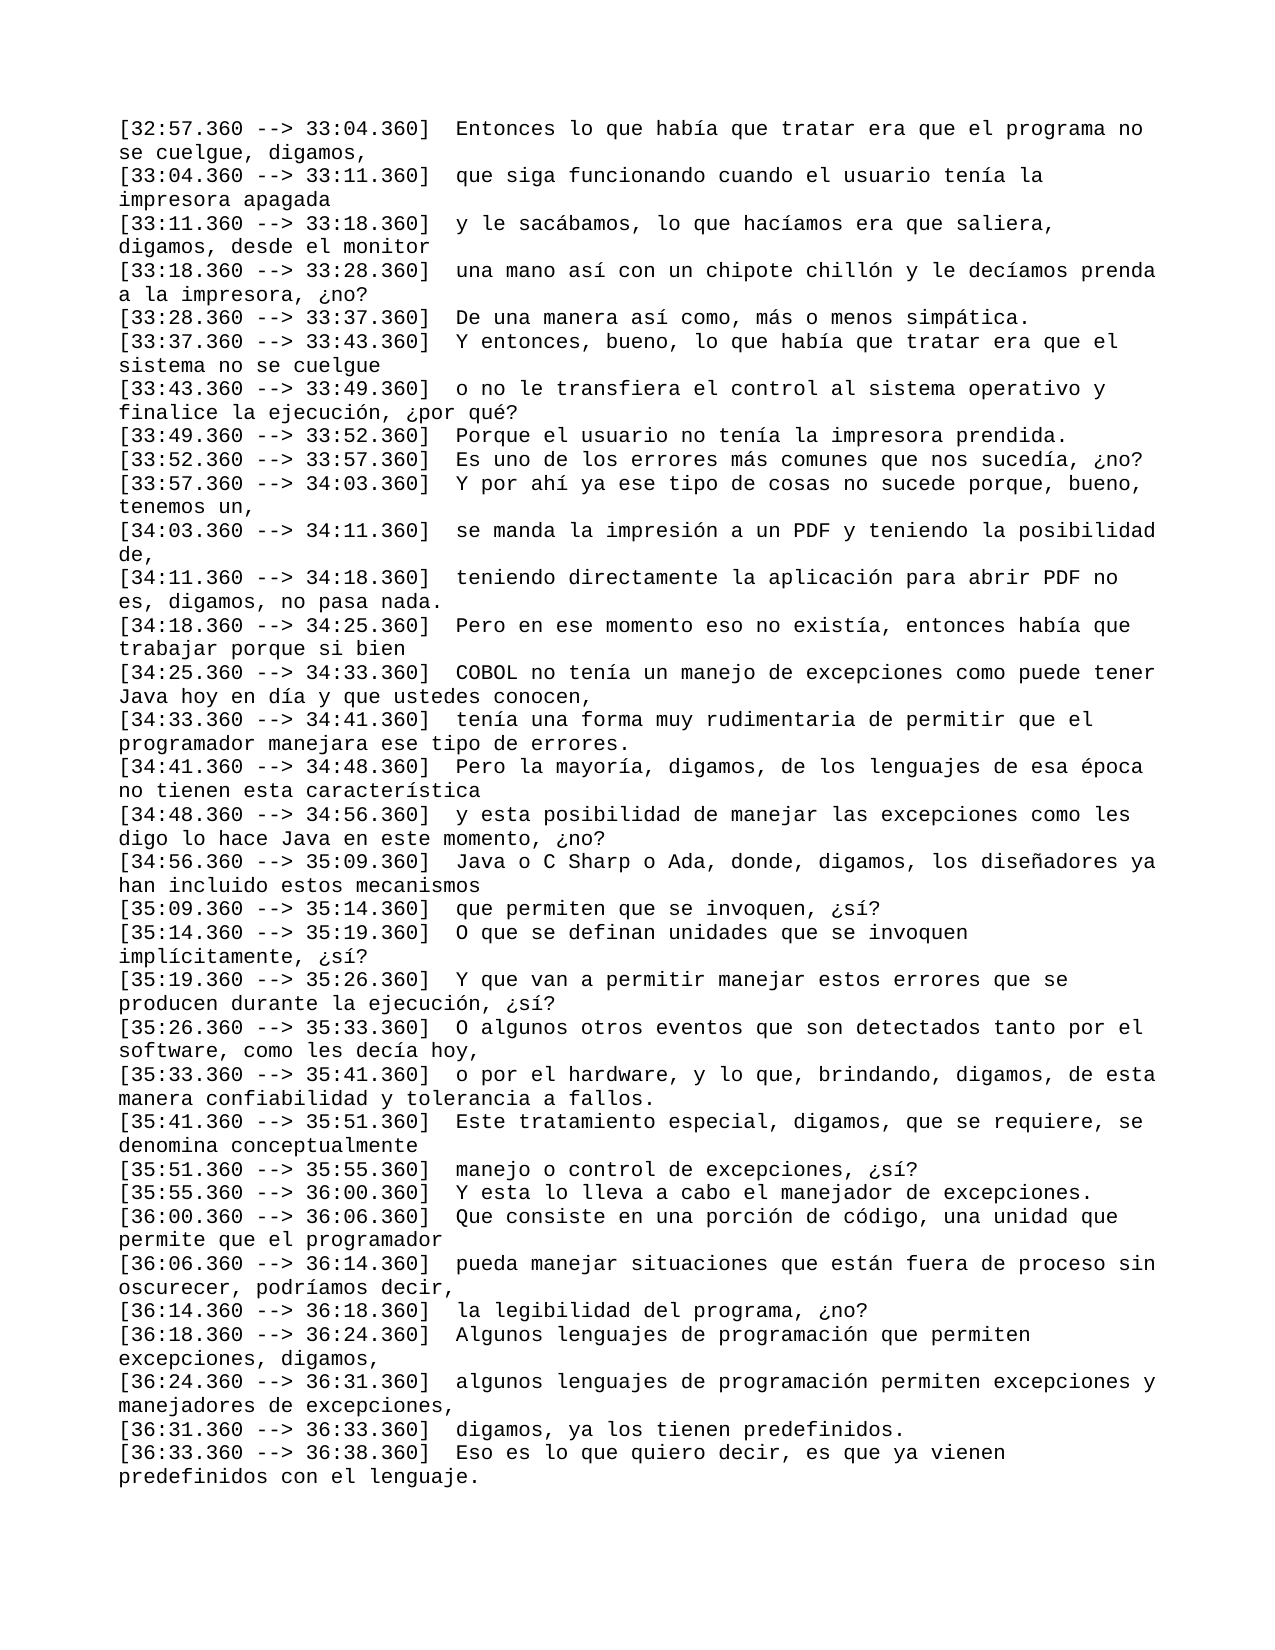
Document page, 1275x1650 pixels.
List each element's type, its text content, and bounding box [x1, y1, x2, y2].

text [33:28.360 --> 33:37.360] De una manera así como, más o menos simpática. [118, 307, 1157, 331]
text [34:03.360 --> 34:11.360] se manda la impresión a un PDF y teniendo la posibilidad de, [118, 520, 1157, 567]
text [33:57.360 --> 34:03.360] Y por ahí ya ese tipo de cosas no sucede porque, bueno, tenemos un, [118, 473, 1157, 520]
text [33:49.360 --> 33:52.360] Porque el usuario no tenía la impresora prendida. [118, 426, 1157, 449]
text [36:00.360 --> 36:06.360] Que consiste en una porción de código, una unidad que permite que el programador [118, 1206, 1157, 1253]
text [36:24.360 --> 36:31.360] algunos lenguajes de programación permiten excepciones y manejadores de excepciones, [118, 1371, 1157, 1419]
text [36:18.360 --> 36:24.360] Algunos lenguajes de programación que permiten excepciones, digamos, [118, 1324, 1157, 1371]
text [34:56.360 --> 35:09.360] Java o C Sharp o Ada, donde, digamos, los diseñadores ya han incluido estos mecanismos [118, 851, 1157, 898]
text [34:48.360 --> 34:56.360] y esta posibilidad de manejar las excepciones como les digo lo hace Java en este momento, ¿no? [118, 804, 1157, 851]
text [33:04.360 --> 33:11.360] que siga funcionando cuando el usuario tenía la impresora apagada [118, 165, 1157, 213]
text [35:55.360 --> 36:00.360] Y esta lo lleva a cabo el manejador de excepciones. [118, 1182, 1157, 1206]
text [35:41.360 --> 35:51.360] Este tratamiento especial, digamos, que se requiere, se denomina conceptualmente [118, 1111, 1157, 1158]
text [32:57.360 --> 33:04.360] Entonces lo que había que tratar era que el programa no se cuelgue, digamos, [118, 118, 1157, 165]
text [36:06.360 --> 36:14.360] pueda manejar situaciones que están fuera de proceso sin oscurecer, podríamos decir, [118, 1253, 1157, 1300]
text [33:43.360 --> 33:49.360] o no le transfiera el control al sistema operativo y finalice la ejecución, ¿por qué? [118, 378, 1157, 426]
text [34:25.360 --> 34:33.360] COBOL no tenía un manejo de excepciones como puede tener Java hoy en día y que ustedes conocen, [118, 662, 1157, 709]
text [34:18.360 --> 34:25.360] Pero en ese momento eso no existía, entonces había que trabajar porque si bien [118, 615, 1157, 662]
text [33:18.360 --> 33:28.360] una mano así con un chipote chillón y le decíamos prenda a la impresora, ¿no? [118, 260, 1157, 307]
text [33:52.360 --> 33:57.360] Es uno de los errores más comunes que nos sucedía, ¿no? [118, 449, 1157, 473]
text [34:11.360 --> 34:18.360] teniendo directamente la aplicación para abrir PDF no es, digamos, no pasa nada. [118, 567, 1157, 615]
text [36:33.360 --> 36:38.360] Eso es lo que quiero decir, es que ya vienen predefinidos con el lenguaje. [118, 1442, 1157, 1489]
text [33:37.360 --> 33:43.360] Y entonces, bueno, lo que había que tratar era que el sistema no se cuelgue [118, 331, 1157, 378]
text [34:33.360 --> 34:41.360] tenía una forma muy rudimentaria de permitir que el programador manejara ese tipo de errores. [118, 709, 1157, 757]
text [33:11.360 --> 33:18.360] y le sacábamos, lo que hacíamos era que saliera, digamos, desde el monitor [118, 213, 1157, 260]
text [34:41.360 --> 34:48.360] Pero la mayoría, digamos, de los lenguajes de esa época no tienen esta característica [118, 757, 1157, 804]
text [35:19.360 --> 35:26.360] Y que van a permitir manejar estos errores que se producen durante la ejecución, ¿sí? [118, 969, 1157, 1017]
text [35:14.360 --> 35:19.360] O que se definan unidades que se invoquen implícitamente, ¿sí? [118, 922, 1157, 969]
text [35:26.360 --> 35:33.360] O algunos otros eventos que son detectados tanto por el software, como les decía hoy, [118, 1017, 1157, 1064]
text [35:51.360 --> 35:55.360] manejo o control de excepciones, ¿sí? [118, 1158, 1157, 1182]
text [35:09.360 --> 35:14.360] que permiten que se invoquen, ¿sí? [118, 898, 1157, 922]
text [36:14.360 --> 36:18.360] la legibilidad del programa, ¿no? [118, 1300, 1157, 1324]
text [36:31.360 --> 36:33.360] digamos, ya los tienen predefinidos. [118, 1419, 1157, 1442]
text [35:33.360 --> 35:41.360] o por el hardware, y lo que, brindando, digamos, de esta manera confiabilidad y tolerancia a fallos. [118, 1064, 1157, 1111]
